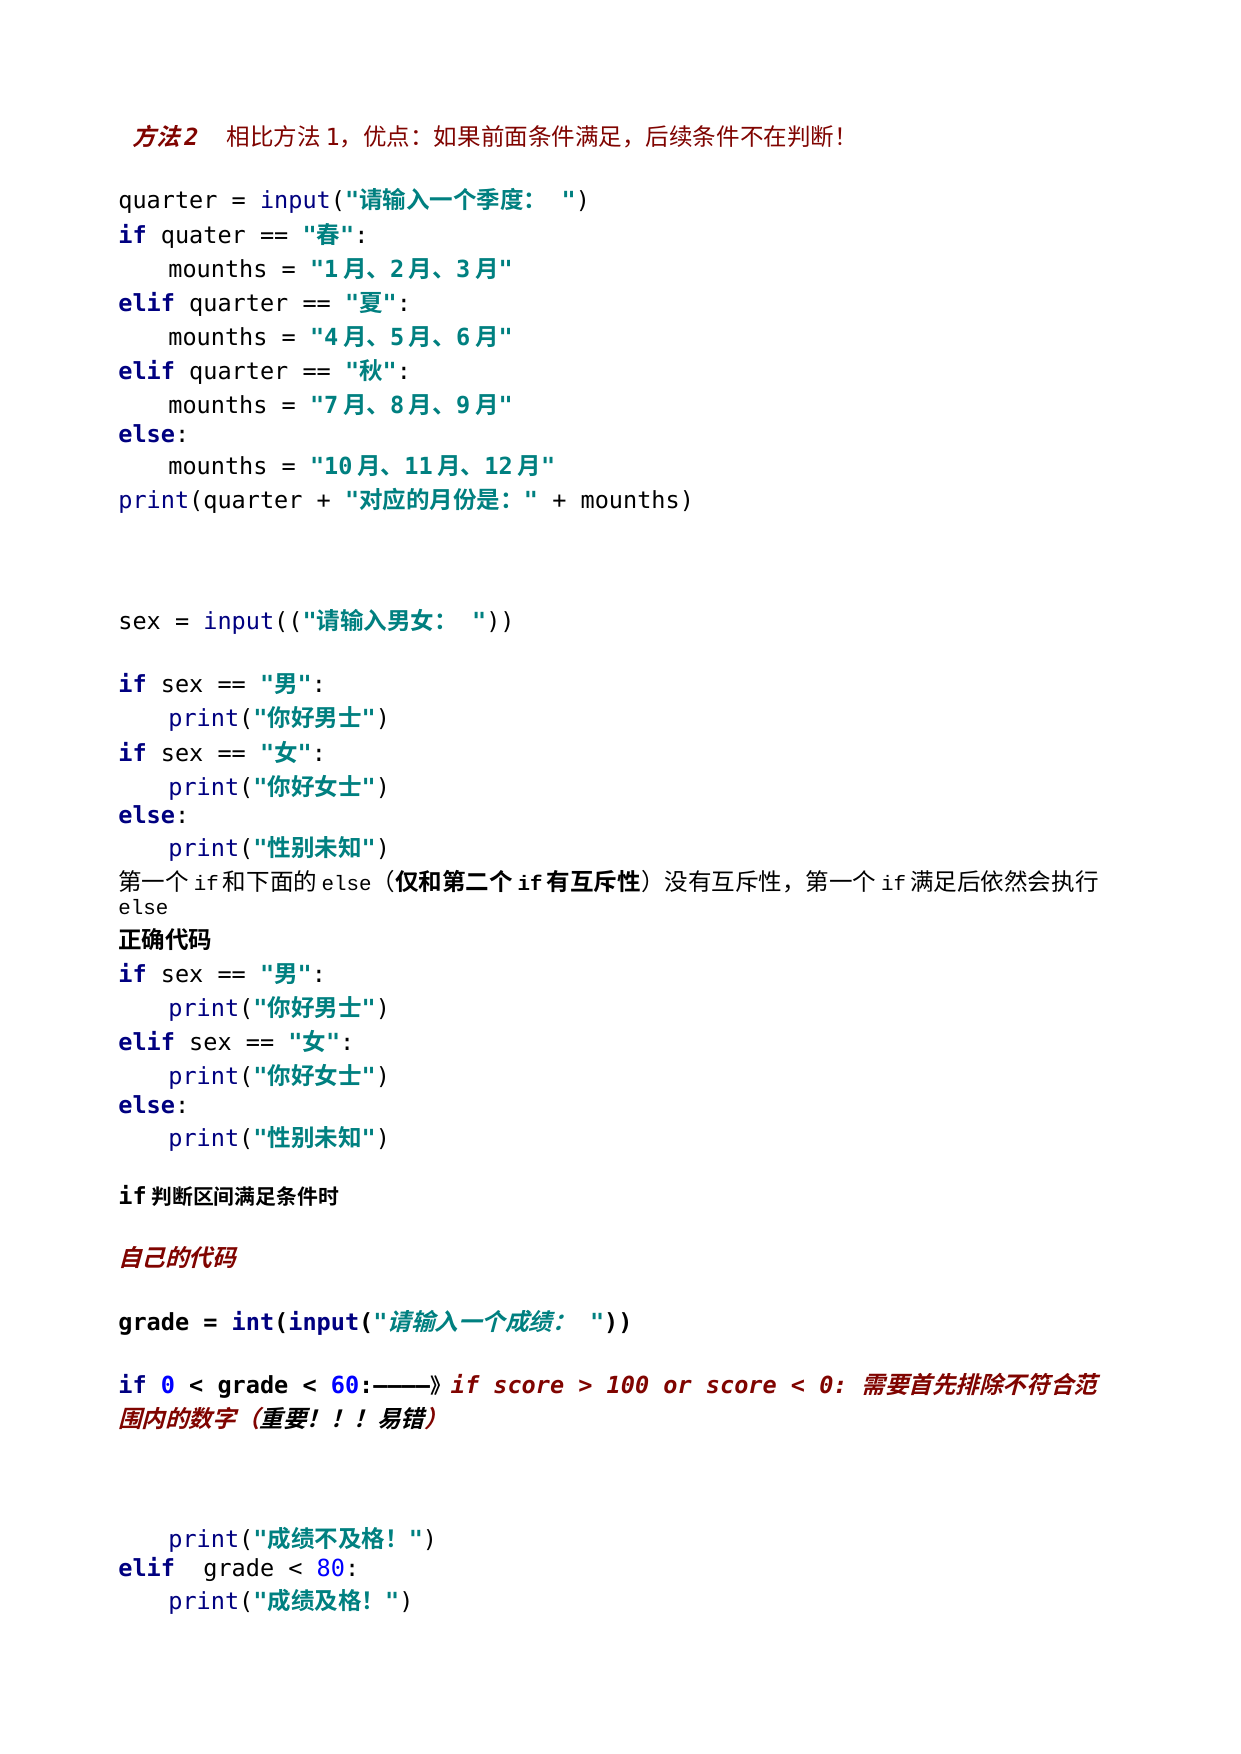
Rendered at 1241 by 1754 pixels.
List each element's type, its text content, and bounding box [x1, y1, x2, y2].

text else: [118, 1091, 1122, 1119]
text elif grade < 80: [118, 1555, 1122, 1582]
text print("你好男士") [118, 989, 1122, 1023]
text elif quarter == "秋": [118, 352, 1122, 386]
text mounths = "4月、5月、6月" [118, 318, 1122, 352]
text elif sex == "女": [118, 1023, 1122, 1057]
text print("成绩不及格！") [118, 1521, 1122, 1555]
text mounths = "1月、2月、3月" [118, 250, 1122, 284]
text quarter = input("请输入一个季度： ") [118, 182, 1122, 216]
text 方法2 相比方法1，优点：如果前面条件满足，后续条件不在判断！ [118, 118, 1122, 152]
text if sex == "女": [118, 734, 1122, 768]
text print("你好女士") [118, 1057, 1122, 1091]
text if sex == "男": [118, 955, 1122, 989]
text if 0 < grade < 60:————》if score > 100 or score < 0: 需要首先排除不符合范围内的数字（重要！！！易错） [118, 1366, 1122, 1434]
text if quater == "春": [118, 216, 1122, 250]
text print("你好男士") [118, 699, 1122, 734]
text print("成绩及格！") [118, 1582, 1122, 1616]
text else: [118, 420, 1122, 447]
text grade = int(input("请输入一个成绩： ")) [118, 1303, 1122, 1337]
text 正确代码 [118, 921, 1122, 955]
text print("性别未知") [118, 1119, 1122, 1153]
text print(quarter + "对应的月份是：" + mounths) [118, 482, 1122, 516]
text mounths = "10月、11月、12月" [118, 447, 1122, 482]
text if sex == "男": [118, 666, 1122, 699]
text print("性别未知") [118, 829, 1122, 863]
text sex = input(("请输入男女： ")) [118, 602, 1122, 636]
text 自己的代码 [118, 1239, 1122, 1273]
text if判断区间满足条件时 [118, 1182, 1122, 1209]
text print("你好女士") [118, 768, 1122, 802]
text 第一个if和下面的else（仅和第二个if有互斥性）没有互斥性，第一个if满足后依然会执行else [118, 863, 1122, 921]
text else: [118, 802, 1122, 829]
text mounths = "7月、8月、9月" [118, 386, 1122, 420]
text elif quarter == "夏": [118, 284, 1122, 318]
